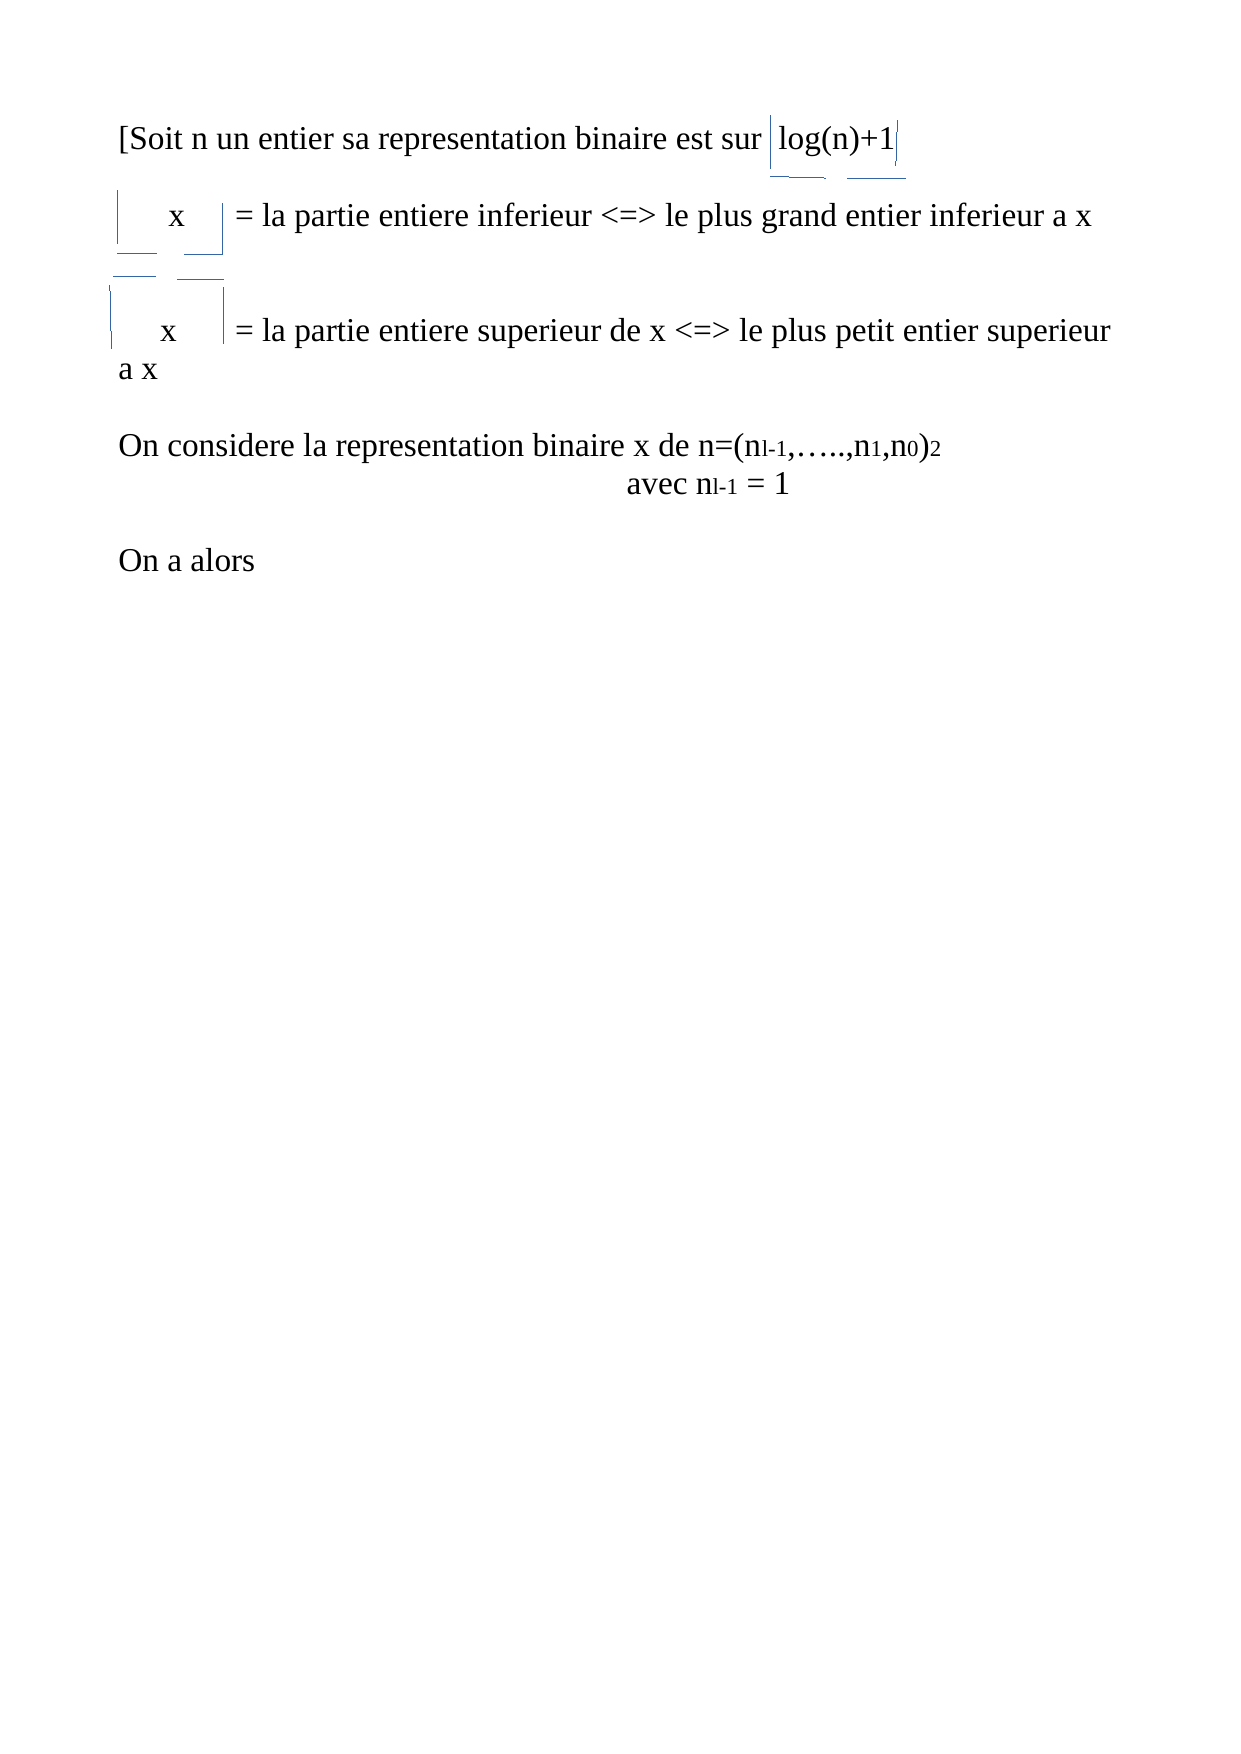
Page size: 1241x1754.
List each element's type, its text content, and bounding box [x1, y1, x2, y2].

text [Soit n un entier sa representation binaire est sur [118, 118, 770, 156]
text x = la partie entiere inferieur <=> le plus grand entier inferieur a x [118, 195, 1122, 233]
text log(n)+1 [771, 118, 1122, 156]
text On a alors [118, 540, 1122, 578]
text avec nl-1 = 1 [118, 463, 1122, 501]
text x = la partie entiere superieur de x <=> le plus petit entier superieur a x [118, 310, 1122, 386]
text On considere la representation binaire x de n=(nl-1,…..,n1,n0)2 [118, 425, 1122, 463]
